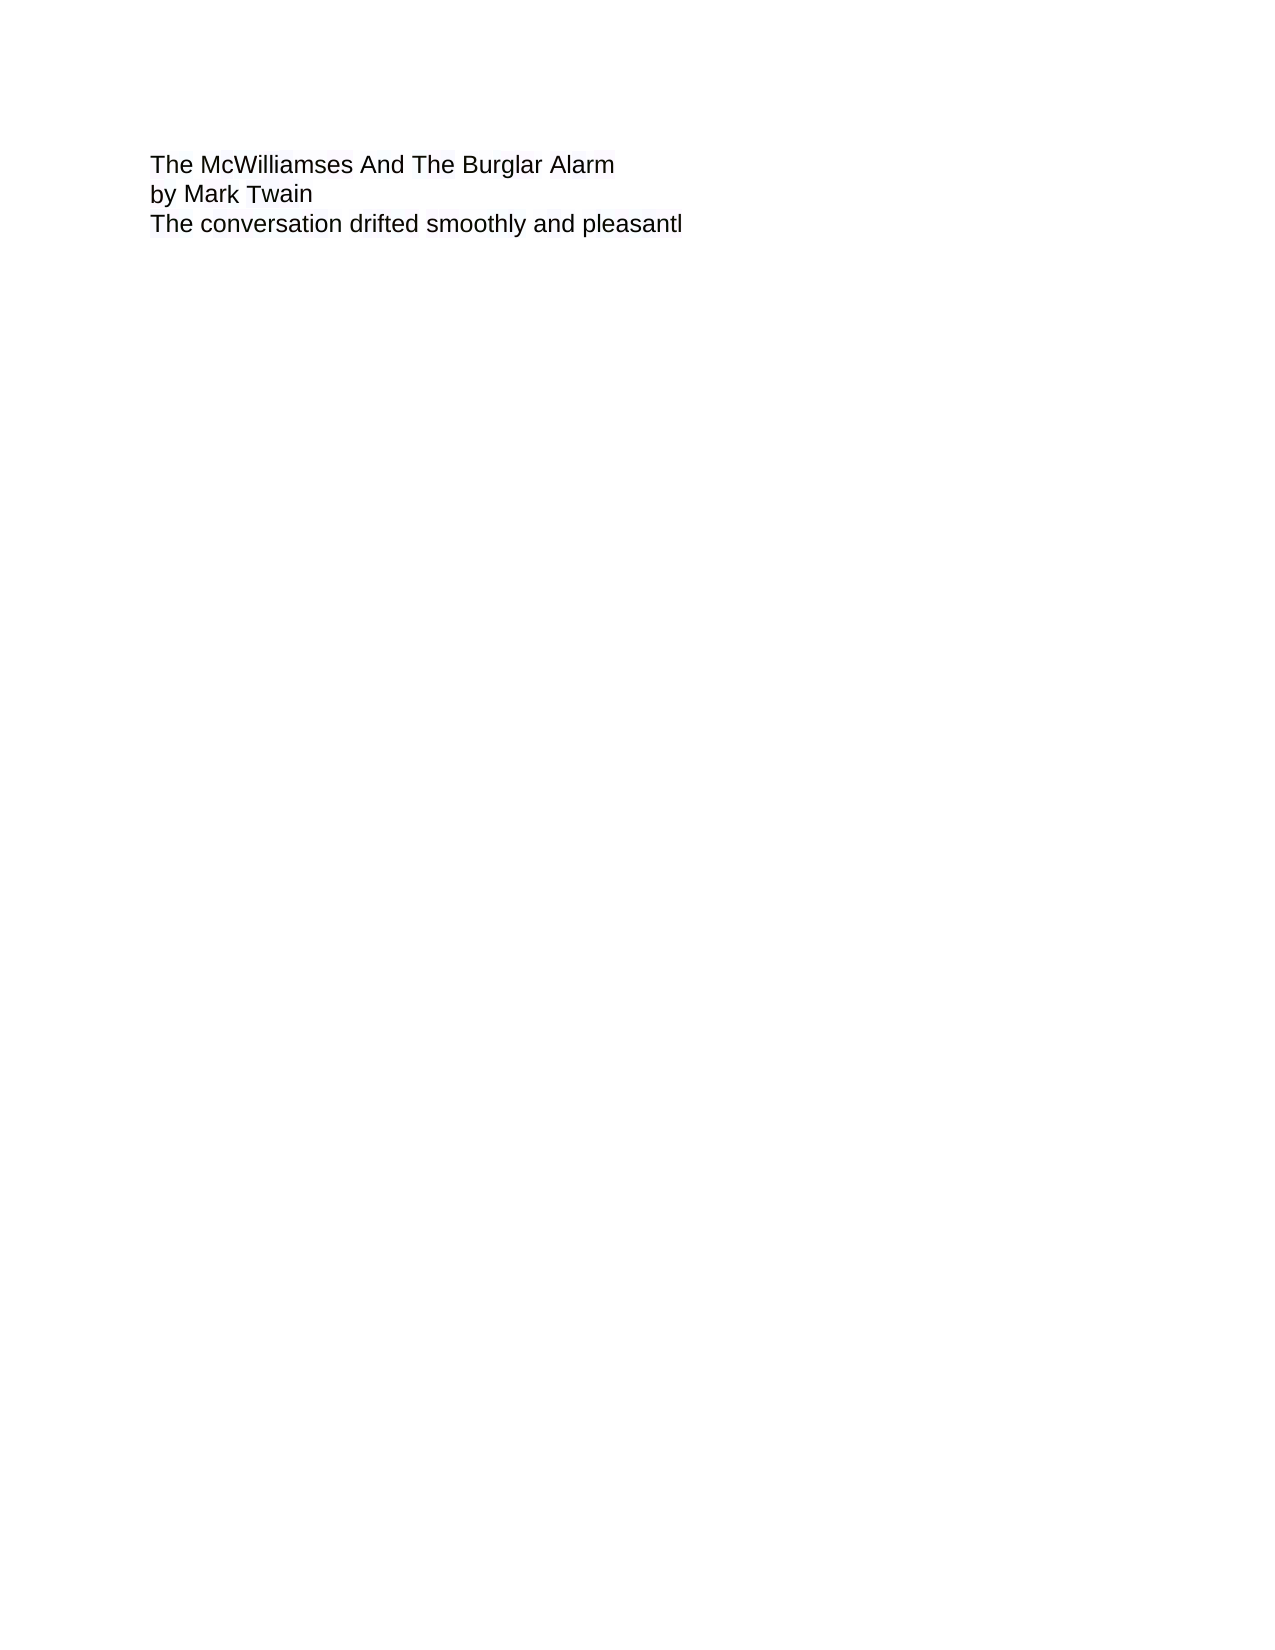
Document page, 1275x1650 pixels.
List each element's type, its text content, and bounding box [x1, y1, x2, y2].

text The conversation drifted smoothly and pleasantl [150, 208, 1125, 238]
text The McWilliamses And The Burglar Alarm [615, 150, 1125, 179]
text by Mark Twain [313, 179, 1125, 208]
text by Mark Twain [227, 179, 261, 208]
text The McWilliamses And The Burglar Alarm [520, 150, 566, 179]
text The McWilliamses And The Burglar Alarm [165, 150, 221, 179]
